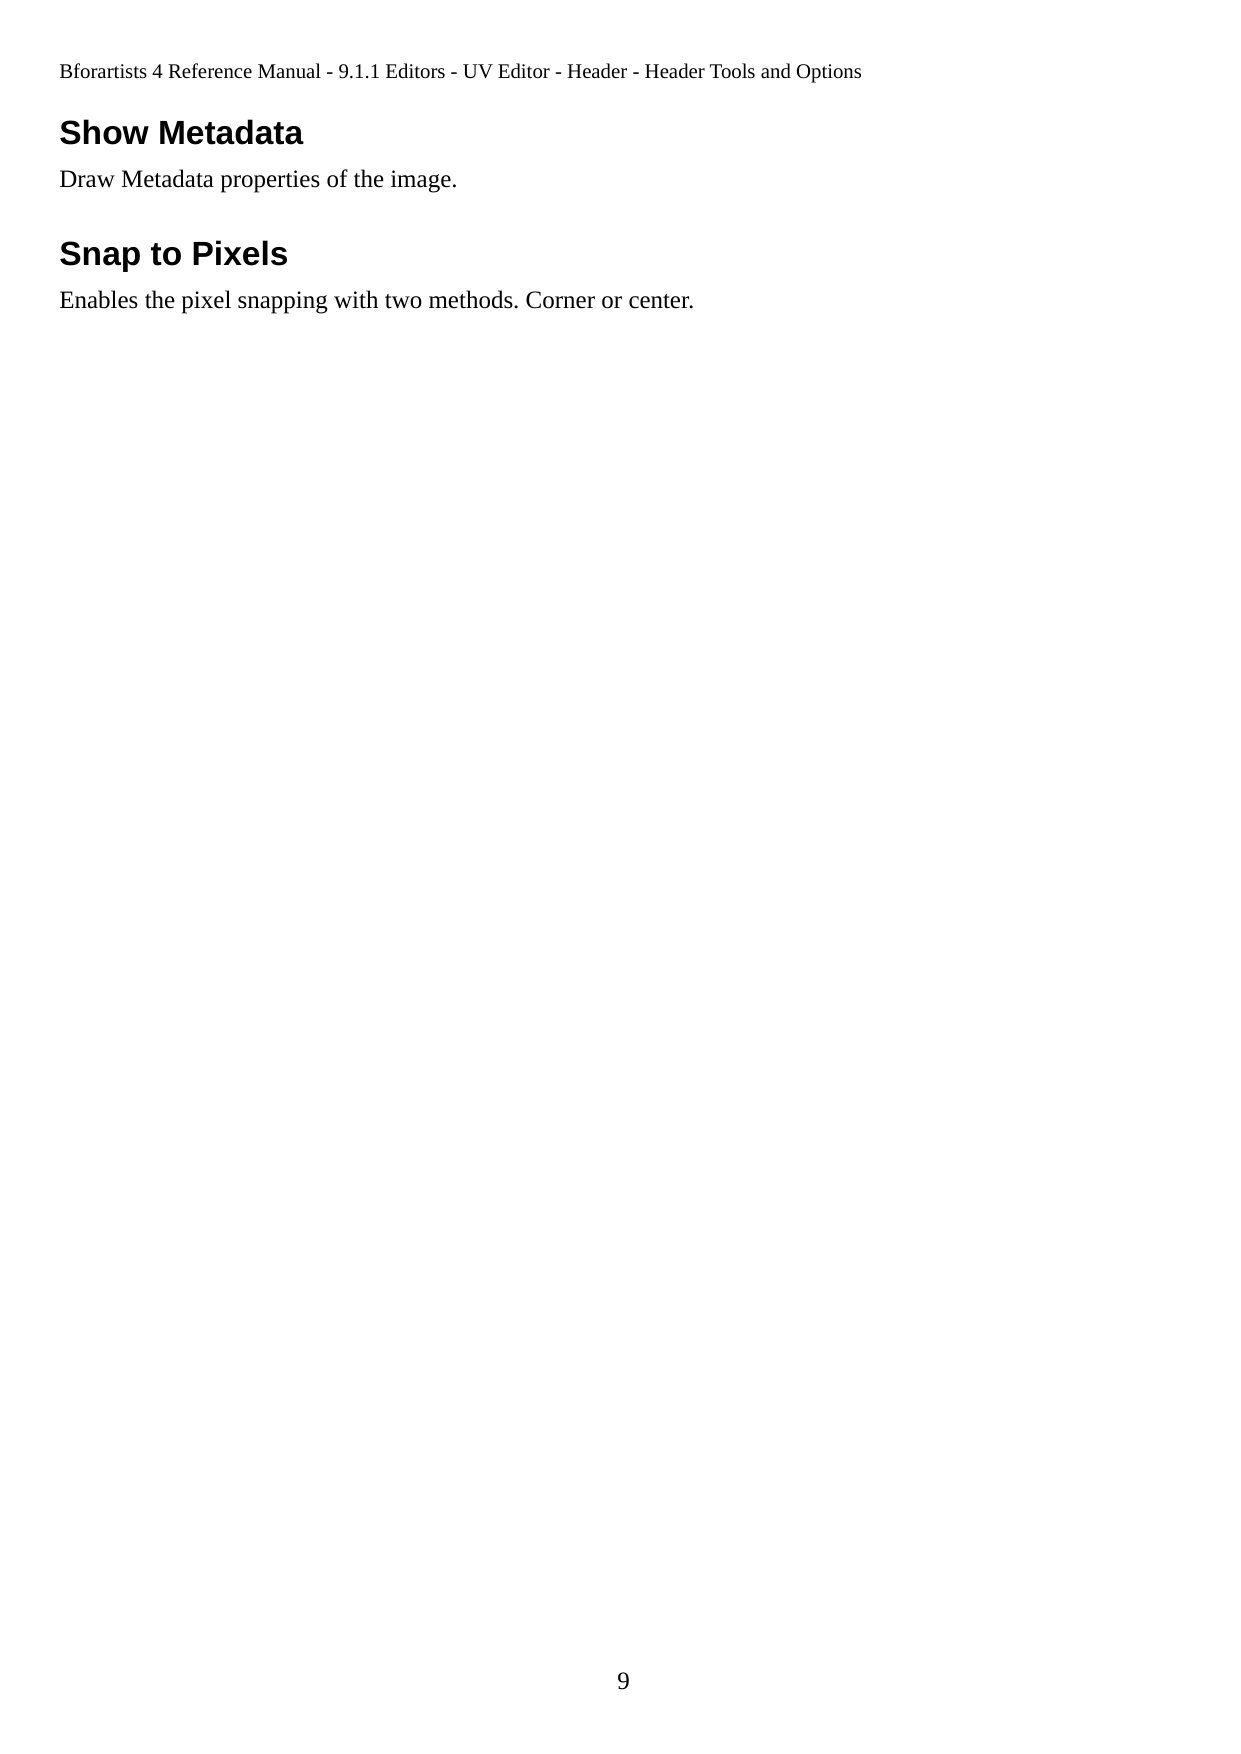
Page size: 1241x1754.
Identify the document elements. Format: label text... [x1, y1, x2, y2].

subtitle Snap to Pixels [59, 234, 1181, 272]
text Enables the pixel snapping with two methods. Corner or center. [59, 285, 1181, 313]
subtitle Show Metadata [59, 113, 1181, 151]
text Draw Metadata properties of the image. [59, 164, 1181, 192]
